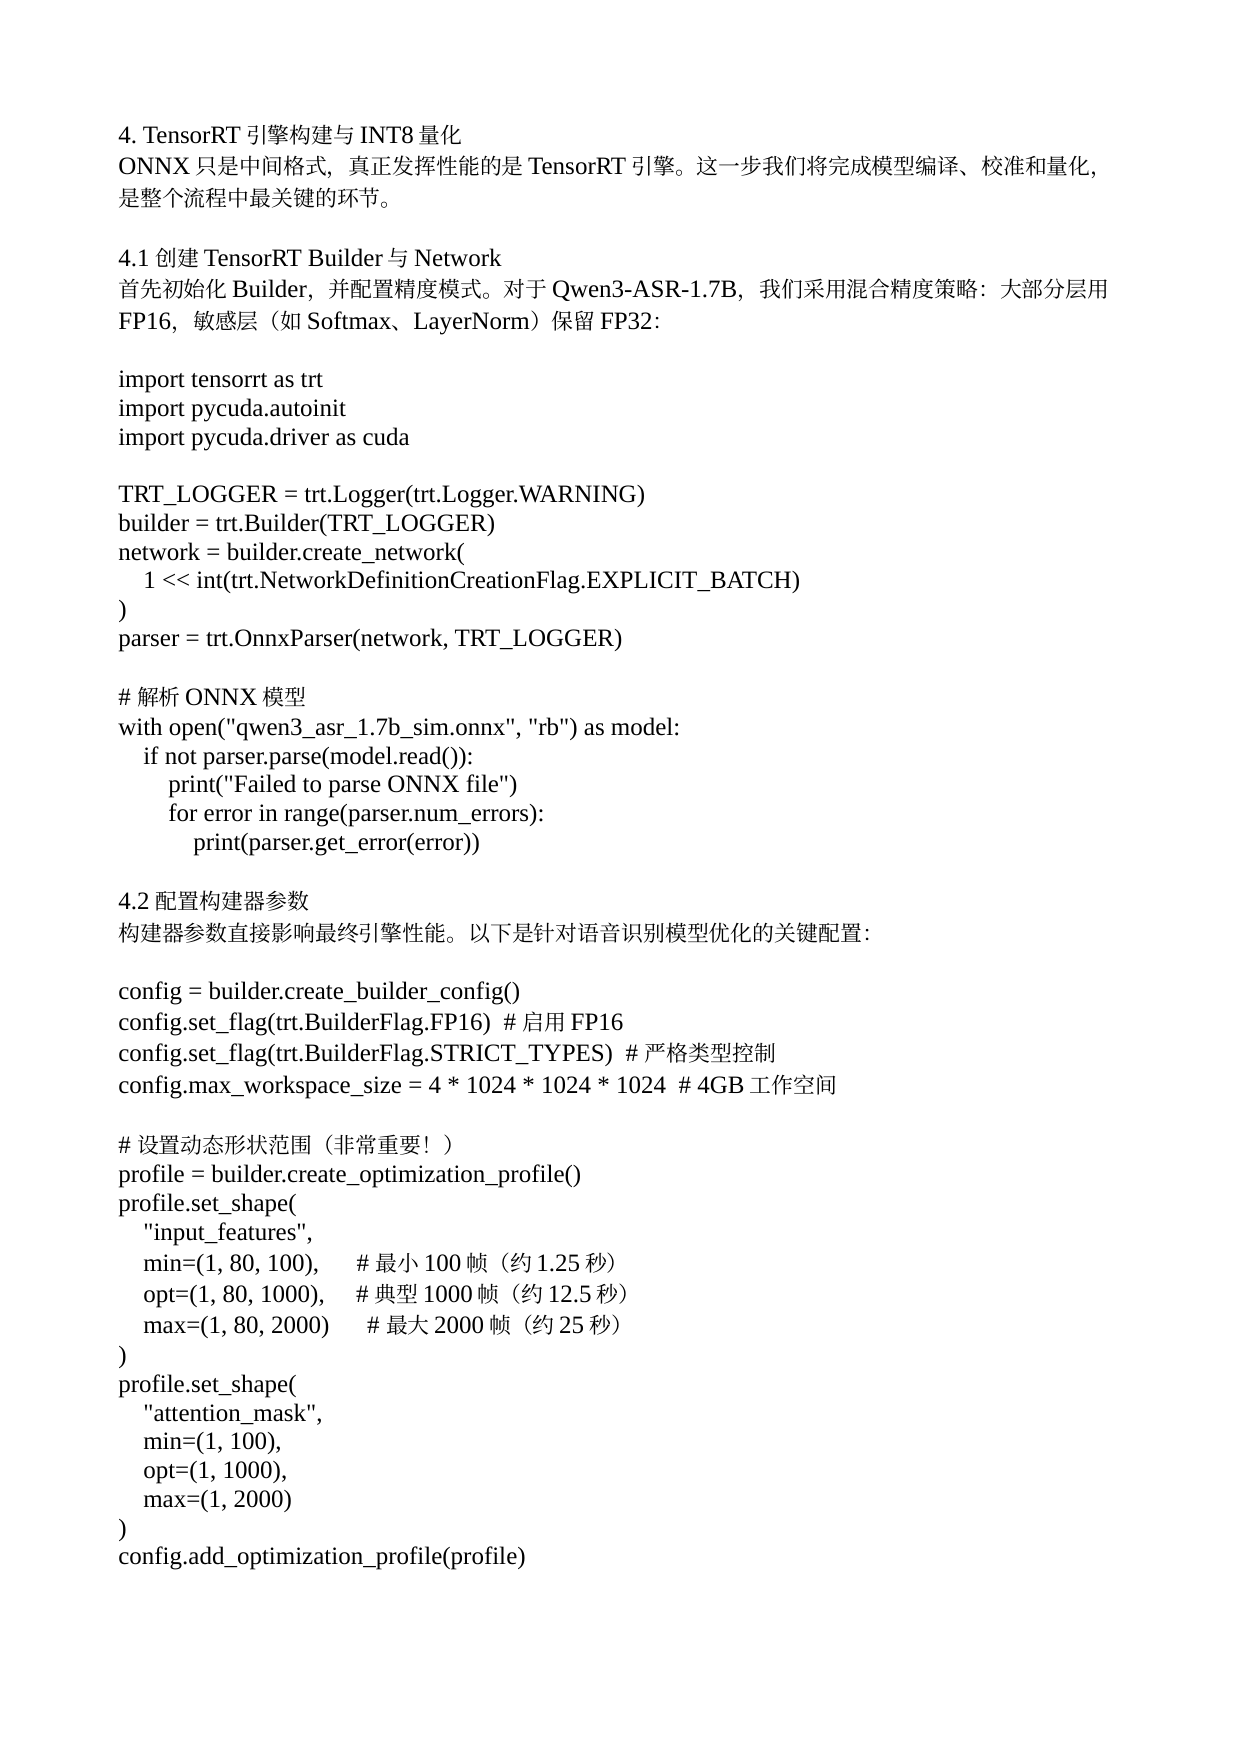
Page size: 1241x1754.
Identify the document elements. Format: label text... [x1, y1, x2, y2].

text for error in range(parser.num_errors): [118, 798, 1122, 827]
text max=(1, 80, 2000) # 最大2000帧（约25秒） [118, 1309, 1122, 1340]
text 首先初始化Builder，并配置精度模式。对于Qwen3-ASR-1.7B，我们采用混合精度策略：大部分层用FP16，敏感层（如Softmax、LayerNorm）保留FP32： [118, 273, 1122, 336]
text config.add_optimization_profile(profile) [118, 1541, 1122, 1570]
text opt=(1, 1000), [118, 1455, 1122, 1484]
text 4. TensorRT引擎构建与INT8量化 [118, 118, 1122, 149]
text min=(1, 100), [118, 1426, 1122, 1455]
text with open("qwen3_asr_1.7b_sim.onnx", "rb") as model: [118, 712, 1122, 741]
text max=(1, 2000) [118, 1484, 1122, 1513]
text print(parser.get_error(error)) [118, 827, 1122, 856]
text if not parser.parse(model.read()): [118, 741, 1122, 769]
text "attention_mask", [118, 1398, 1122, 1426]
text TRT_LOGGER = trt.Logger(trt.Logger.WARNING) [118, 479, 1122, 508]
text config.set_flag(trt.BuilderFlag.STRICT_TYPES) # 严格类型控制 [118, 1036, 1122, 1068]
text 构建器参数直接影响最终引擎性能。以下是针对语音识别模型优化的关键配置： [118, 916, 1122, 947]
text # 解析ONNX模型 [118, 681, 1122, 712]
text ONNX只是中间格式，真正发挥性能的是TensorRT引擎。这一步我们将完成模型编译、校准和量化，是整个流程中最关键的环节。 [118, 149, 1122, 212]
text 4.1 创建TensorRT Builder与Network [118, 241, 1122, 273]
text ) [118, 594, 1122, 623]
text ) [118, 1513, 1122, 1541]
text 1 << int(trt.NetworkDefinitionCreationFlag.EXPLICIT_BATCH) [118, 566, 1122, 594]
text ) [118, 1340, 1122, 1369]
text "input_features", [118, 1217, 1122, 1246]
text 4.2 配置构建器参数 [118, 884, 1122, 916]
text import pycuda.autoinit [118, 393, 1122, 422]
text print("Failed to parse ONNX file") [118, 769, 1122, 798]
text profile = builder.create_optimization_profile() [118, 1159, 1122, 1188]
text # 设置动态形状范围（非常重要！） [118, 1128, 1122, 1159]
text import tensorrt as trt [118, 364, 1122, 393]
text network = builder.create_network( [118, 537, 1122, 566]
text profile.set_shape( [118, 1369, 1122, 1398]
text config.set_flag(trt.BuilderFlag.FP16) # 启用FP16 [118, 1005, 1122, 1036]
text parser = trt.OnnxParser(network, TRT_LOGGER) [118, 623, 1122, 652]
text builder = trt.Builder(TRT_LOGGER) [118, 508, 1122, 537]
text profile.set_shape( [118, 1188, 1122, 1217]
text opt=(1, 80, 1000), # 典型1000帧（约12.5秒） [118, 1277, 1122, 1309]
text config = builder.create_builder_config() [118, 976, 1122, 1005]
text min=(1, 80, 100), # 最小100帧（约1.25秒） [118, 1246, 1122, 1277]
text config.max_workspace_size = 4 * 1024 * 1024 * 1024 # 4GB工作空间 [118, 1068, 1122, 1099]
text import pycuda.driver as cuda [118, 422, 1122, 451]
